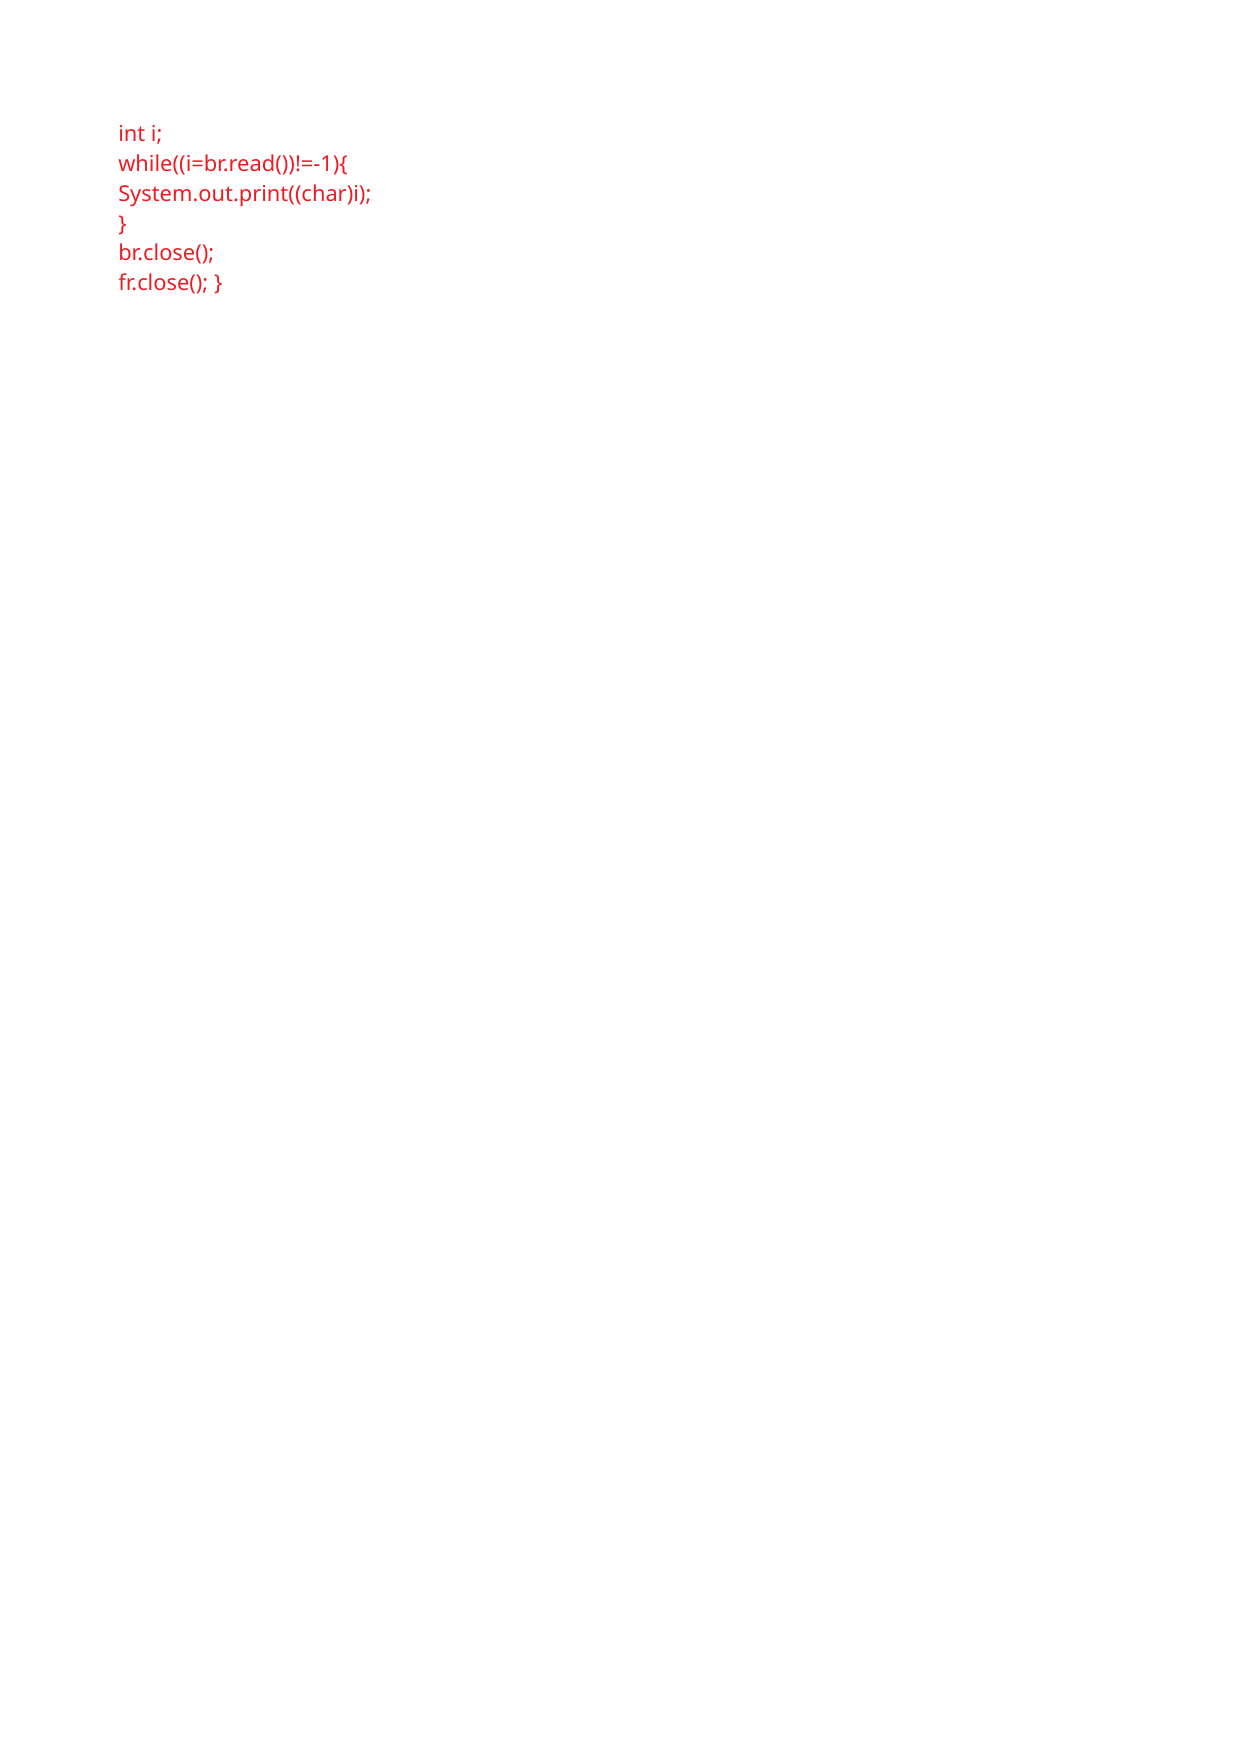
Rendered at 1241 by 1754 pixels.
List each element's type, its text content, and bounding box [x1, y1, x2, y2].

text int i; [118, 118, 1122, 148]
text br.close(); [118, 237, 1122, 267]
text while((i=br.read())!=-1){ [118, 148, 1122, 178]
text System.out.print((char)i); [118, 178, 1122, 207]
text fr.close(); } [118, 267, 1122, 297]
text } [118, 207, 1122, 237]
